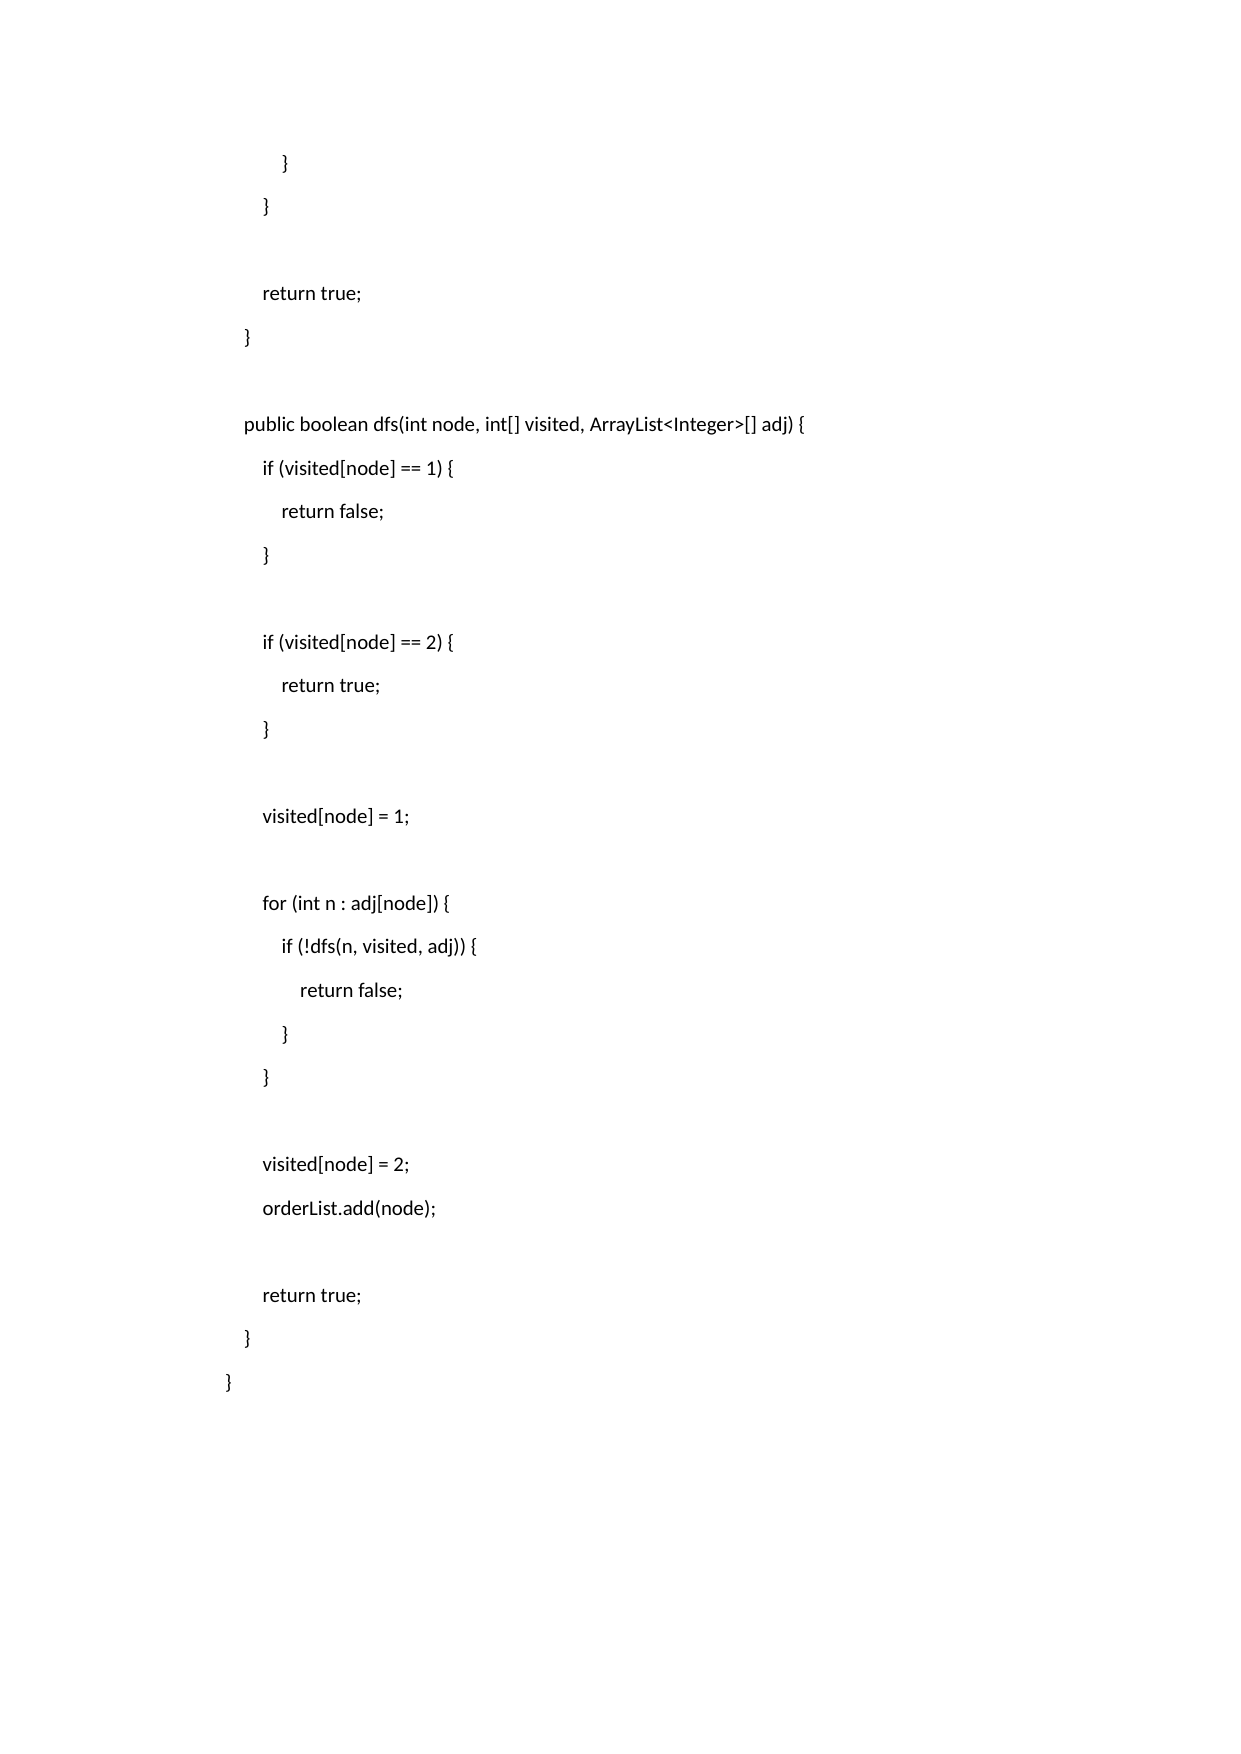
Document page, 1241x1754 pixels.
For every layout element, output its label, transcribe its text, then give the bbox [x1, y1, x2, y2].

list return false; [225, 498, 1090, 524]
list orderList.add(node); [225, 1195, 1090, 1220]
list return false; [225, 977, 1090, 1003]
list return true; [225, 1282, 1090, 1307]
list if (visited[node] == 2) { [225, 629, 1090, 654]
list return true; [225, 672, 1090, 698]
list } [225, 1021, 1090, 1046]
list } [225, 1064, 1090, 1090]
list } [225, 1369, 1090, 1394]
list public boolean dfs(int node, int[] visited, ArrayList<Integer>[] adj) { [225, 411, 1090, 437]
list if (visited[node] == 1) { [225, 455, 1090, 480]
list } [225, 1326, 1090, 1351]
list } [225, 716, 1090, 741]
list visited[node] = 1; [225, 803, 1090, 828]
list } [225, 542, 1090, 567]
list } [225, 324, 1090, 349]
list visited[node] = 2; [225, 1151, 1090, 1177]
list if (!dfs(n, visited, adj)) { [225, 934, 1090, 959]
list for (int n : adj[node]) { [225, 890, 1090, 916]
list } [225, 150, 1090, 175]
list return true; [225, 281, 1090, 306]
list } [225, 193, 1090, 219]
